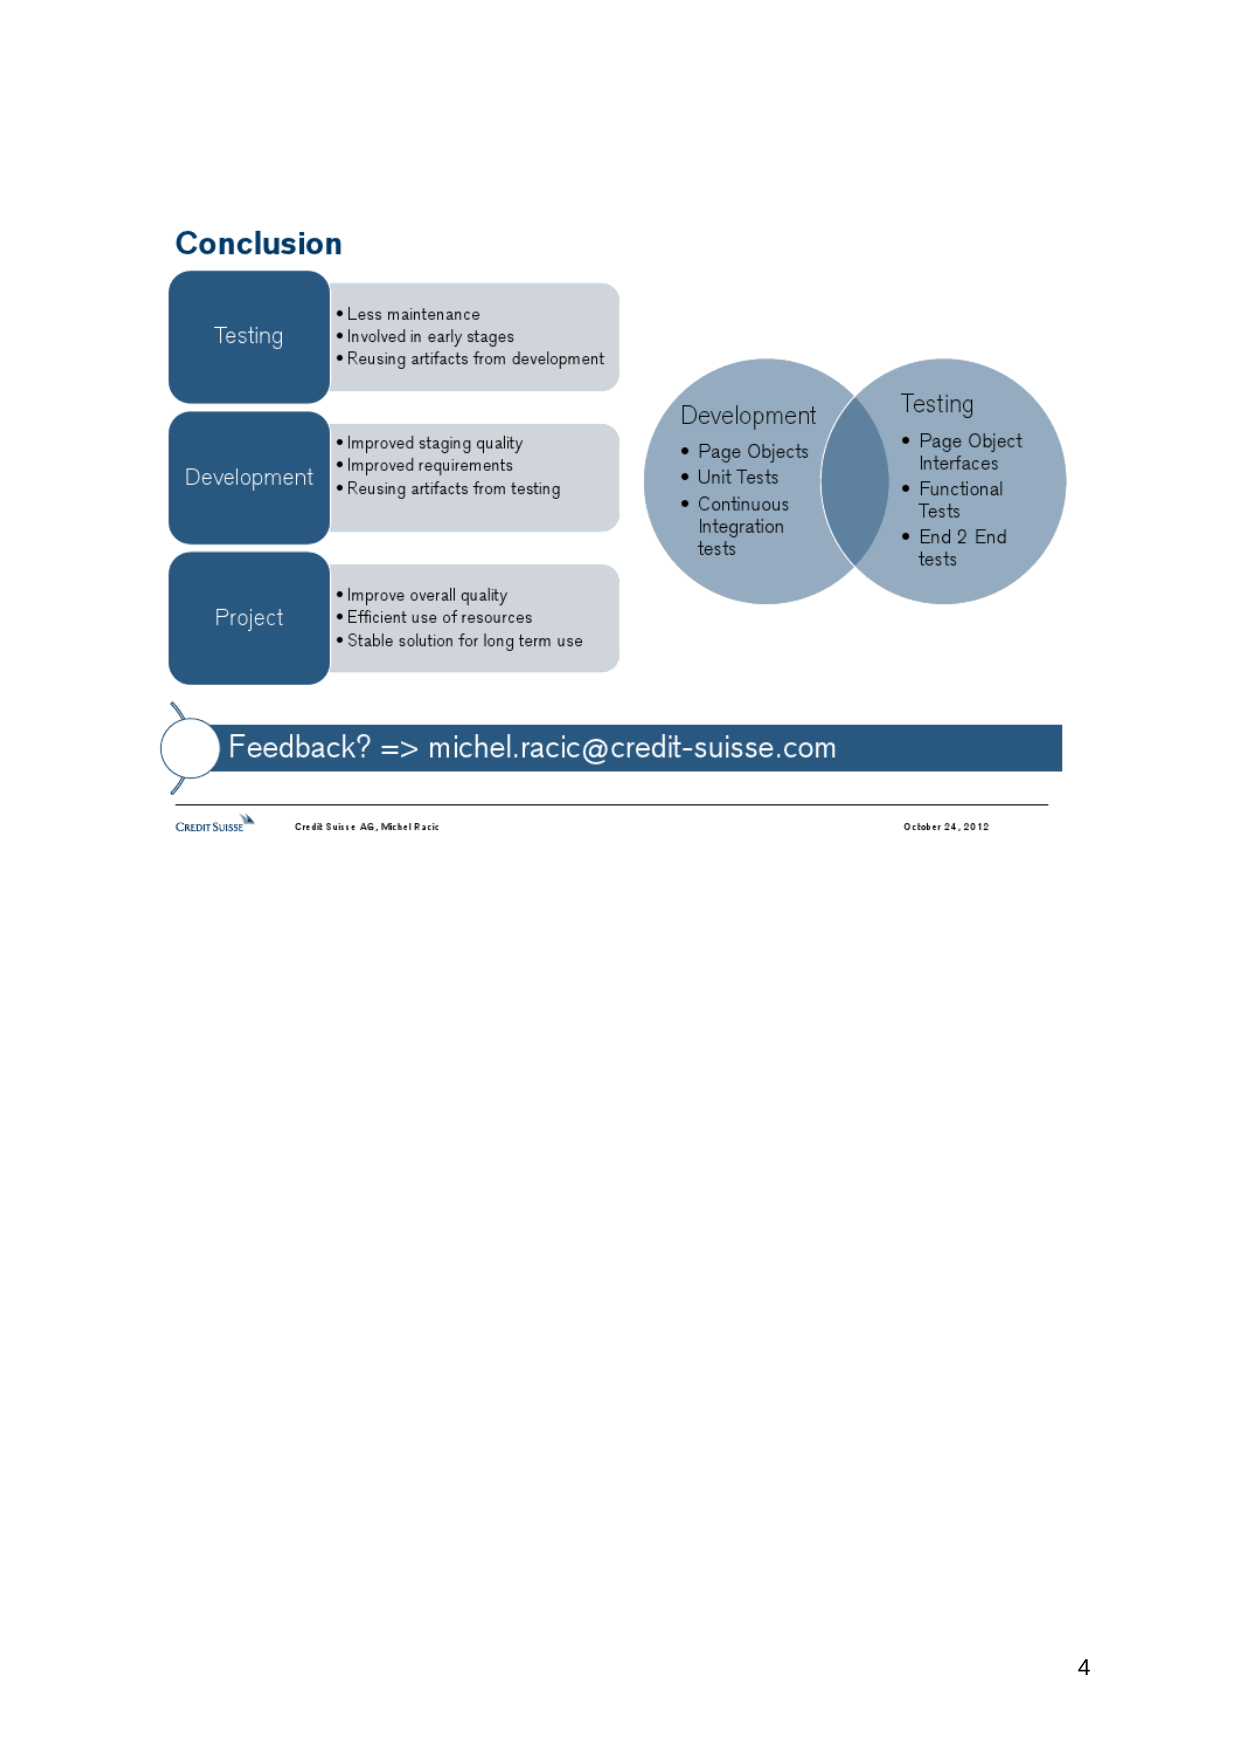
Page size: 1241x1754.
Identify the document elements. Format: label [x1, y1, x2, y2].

picture [150, 150, 1074, 843]
